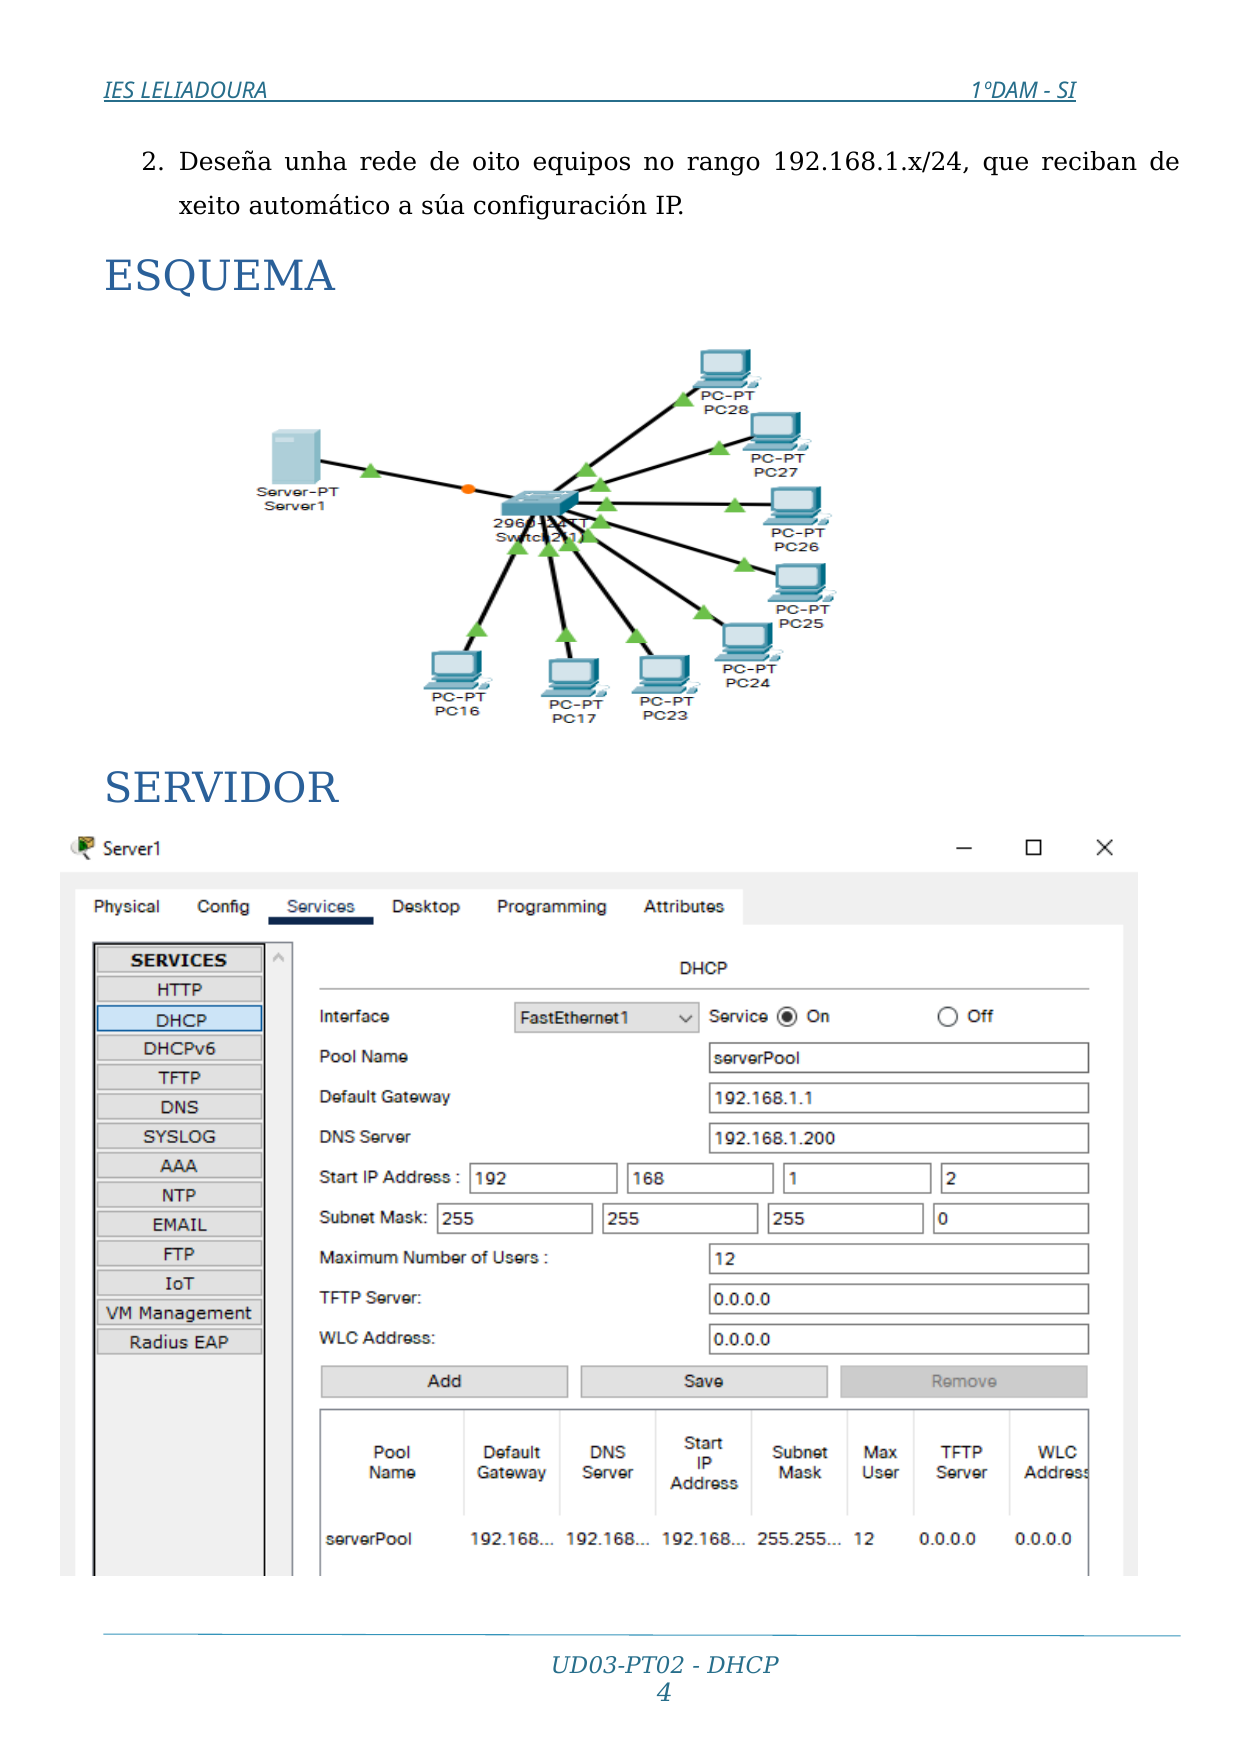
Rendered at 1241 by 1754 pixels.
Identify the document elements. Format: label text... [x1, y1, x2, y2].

text SERVIDOR [103, 764, 1181, 813]
list Deseña unha rede de oito equipos no rango 192.168.1.x/24, que reciban de xeito automático a súa configuración IP. [141, 148, 1181, 221]
picture [227, 318, 865, 750]
text ESQUEMA [103, 252, 1181, 300]
picture [60, 827, 1138, 1576]
